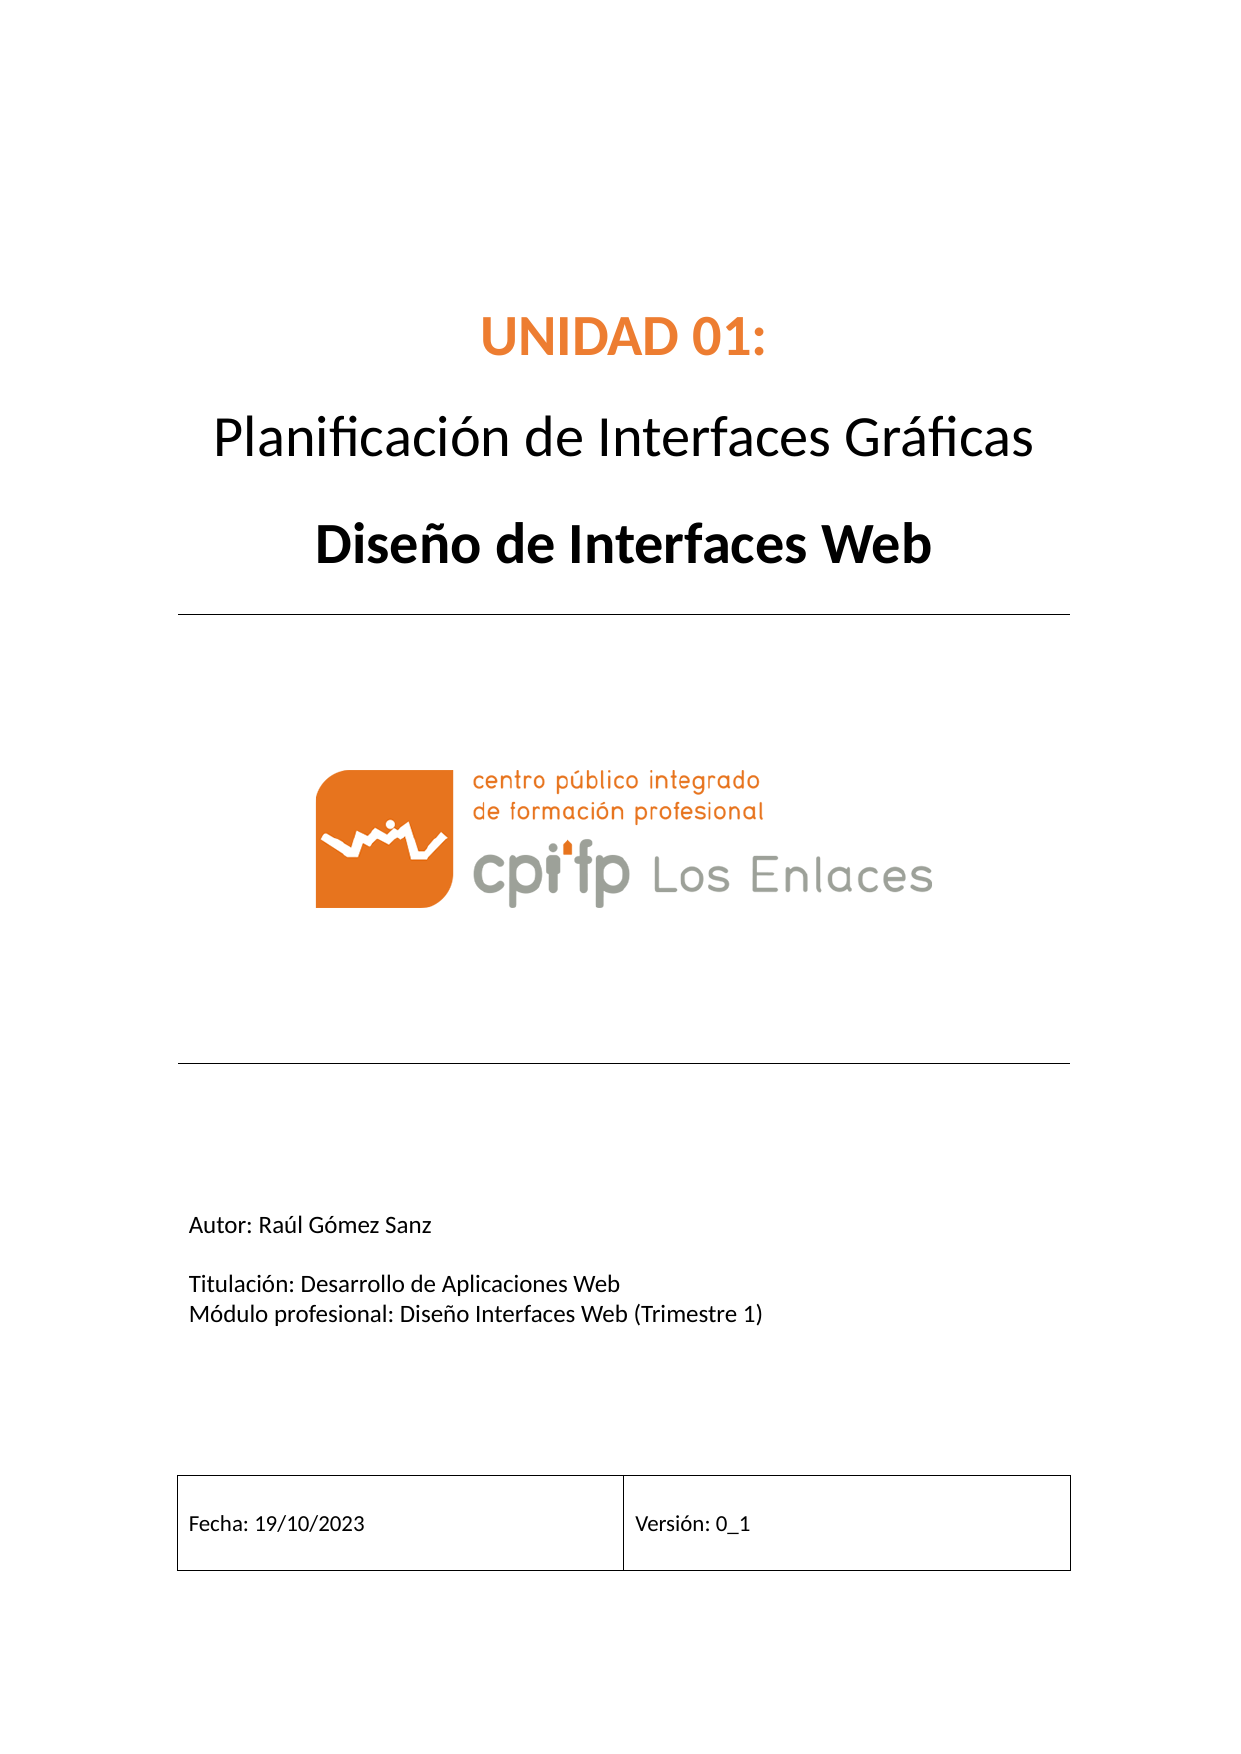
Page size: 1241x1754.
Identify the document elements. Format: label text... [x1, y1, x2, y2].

table_cell Diseño de Interfaces Web [177, 471, 1071, 614]
table_header UNIDAD 01: Planificación de Interfaces Gráficas [177, 148, 1071, 471]
table_cell Fecha: 19/10/2023 [178, 1476, 623, 1570]
table_cell Versión: 0_1 [624, 1476, 1070, 1570]
table_cell Autor: Raúl Gómez Sanz Titulación: Desarrollo de Aplicaciones Web Módulo profesional: Diseño Interfaces Web (Trimestre 1) [177, 1063, 1071, 1475]
table_cell [177, 614, 1071, 1063]
picture [315, 770, 933, 908]
